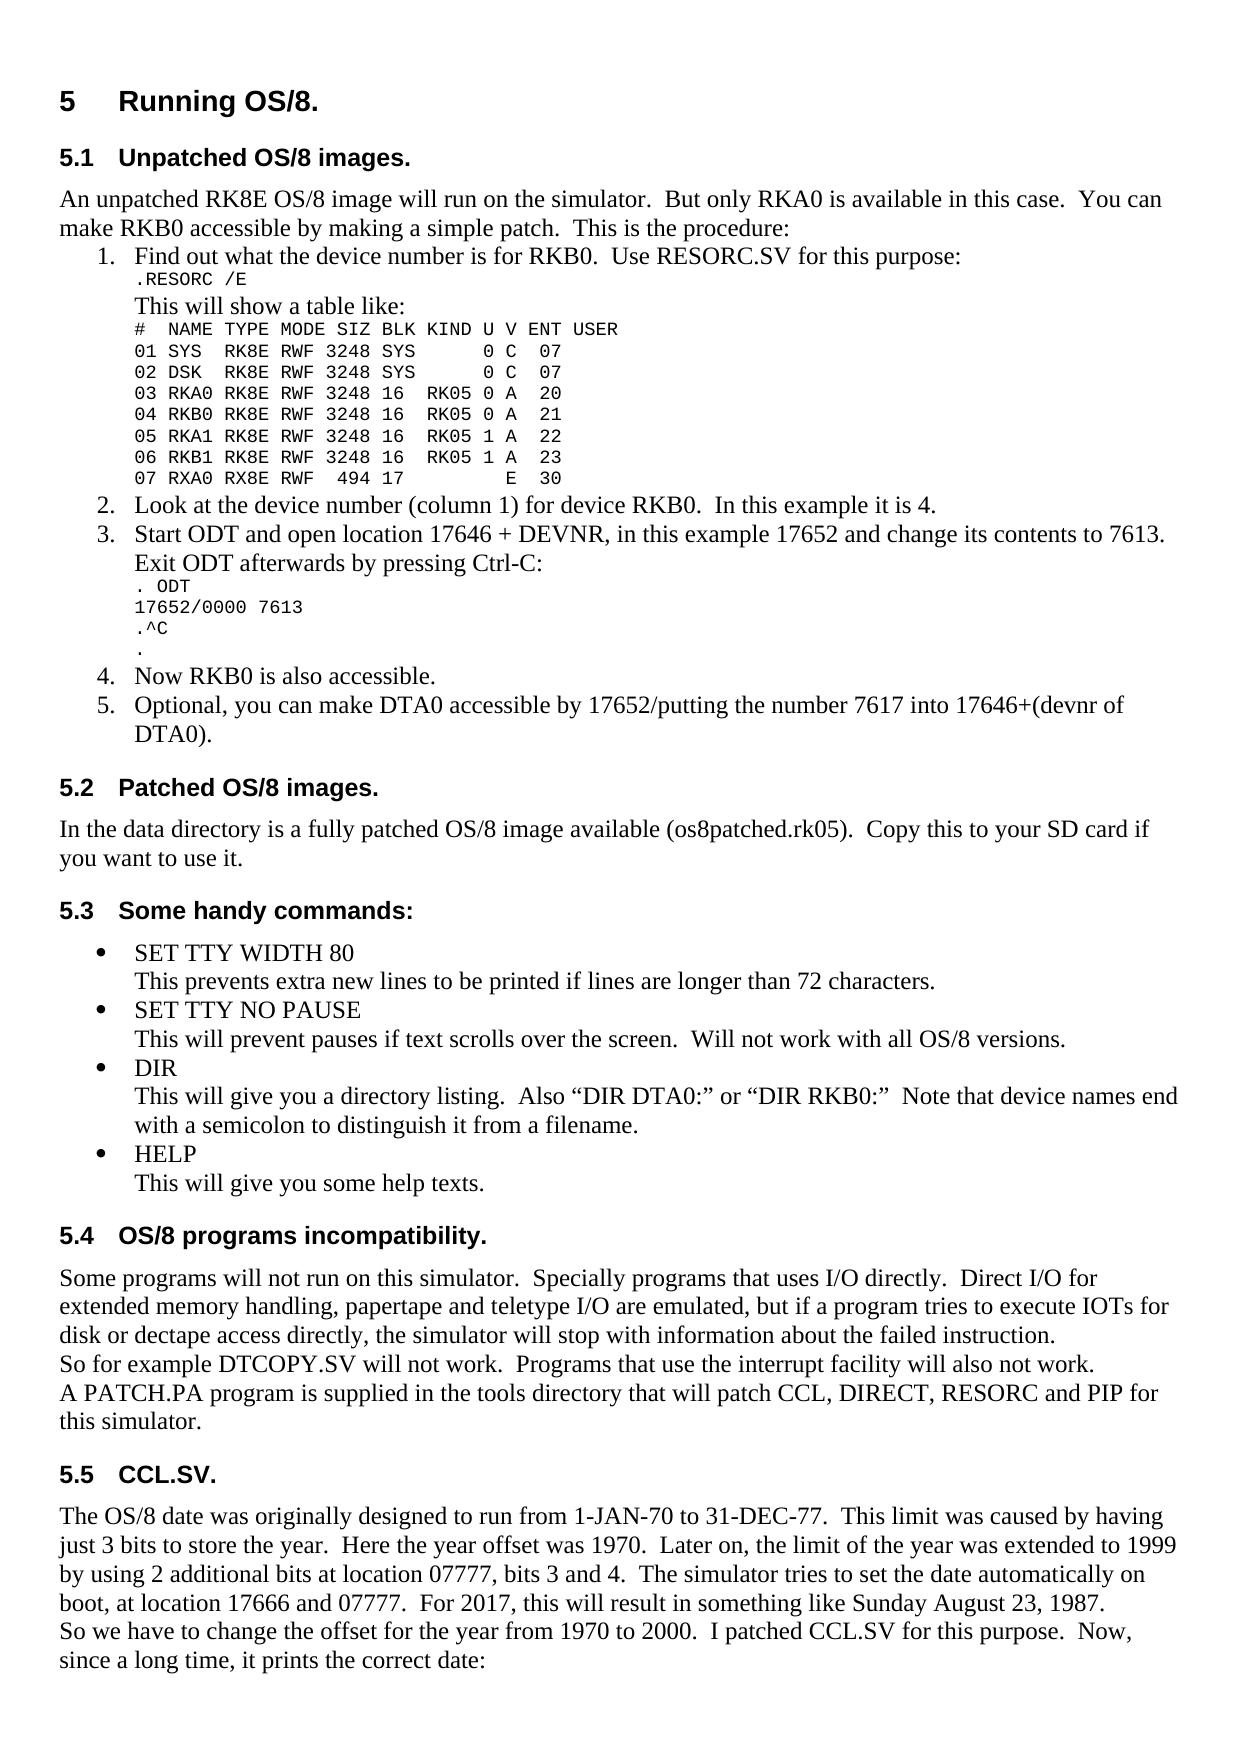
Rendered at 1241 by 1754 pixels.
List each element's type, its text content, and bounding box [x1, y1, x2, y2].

text So for example DTCOPY.SV will not work. Programs that use the interrupt facility will also not work. [59, 1349, 1181, 1378]
list Find out what the device number is for RKB0. Use RESORC.SV for this purpose: .RESORC /E This will show a table like: # NAME TYPE MODE SIZ BLK KIND U V ENT USER 01 SYS RK8E RWF 3248 SYS 0 C 07 02 DSK RK8E RWF 3248 SYS 0 C 07 03 RKA0 RK8E RWF 3248 16 RK05 0 A 20 04 RKB0 RK8E RWF 3248 16 RK05 0 A 21 05 RKA1 RK8E RWF 3248 16 RK05 1 A 22 06 RKB1 RK8E RWF 3248 16 RK05 1 A 23 07 RXA0 RX8E RWF 494 17 E 30 [97, 241, 1181, 490]
subtitle Patched OS/8 images. [59, 773, 1181, 801]
list Now RKB0 is also accessible. [97, 661, 1181, 690]
list Optional, you can make DTA0 accessible by 17652/putting the number 7617 into 17646+(devnr of DTA0). [97, 690, 1181, 748]
subtitle Unpatched OS/8 images. [59, 143, 1181, 171]
subtitle Some handy commands: [59, 896, 1181, 925]
subtitle OS/8 programs incompatibility. [59, 1221, 1181, 1250]
text The OS/8 date was originally designed to run from 1-JAN-70 to 31-DEC-77. This limit was caused by having just 3 bits to store the year. Here the year offset was 1970. Later on, the limit of the year was extended to 1999 by using 2 additional bits at location 07777, bits 3 and 4. The simulator tries to set the date automatically on boot, at location 17666 and 07777. For 2017, this will result in something like Sunday August 23, 1987. So we have to change the offset for the year from 1970 to 2000. I patched CCL.SV for this purpose. Now, since a long time, it prints the correct date: [59, 1501, 1181, 1674]
list HELP This will give you some help texts. [97, 1139, 1181, 1196]
text An unpatched RK8E OS/8 image will run on the simulator. But only RKA0 is available in this case. You can make RKB0 accessible by making a simple patch. This is the procedure: [59, 184, 1181, 241]
text A PATCH.PA program is supplied in the tools directory that will patch CCL, DIRECT, RESORC and PIP for this simulator. [59, 1378, 1181, 1435]
list DIR [97, 1053, 1181, 1081]
subtitle Running OS/8. [59, 84, 1181, 118]
subtitle CCL.SV. [59, 1460, 1181, 1489]
list Look at the device number (column 1) for device RKB0. In this example it is 4. [97, 490, 1181, 519]
list This will give you a directory listing. Also “DIR DTA0:” or “DIR RKB0:” Note that device names end with a semicolon to distinguish it from a filename. [134, 1081, 1181, 1139]
list SET TTY WIDTH 80 This prevents extra new lines to be printed if lines are longer than 72 characters. [97, 938, 1181, 995]
list Start ODT and open location 17646 + DEVNR, in this example 17652 and change its contents to 7613. Exit ODT afterwards by pressing Ctrl-C: . ODT 17652/0000 7613 .^C . [97, 519, 1181, 661]
text Some programs will not run on this simulator. Specially programs that uses I/O directly. Direct I/O for extended memory handling, papertape and teletype I/O are emulated, but if a program tries to execute IOTs for disk or dectape access directly, the simulator will stop with information about the failed instruction. [59, 1263, 1181, 1349]
list SET TTY NO PAUSE This will prevent pauses if text scrolls over the screen. Will not work with all OS/8 versions. [97, 995, 1181, 1053]
text In the data directory is a fully patched OS/8 image available (os8patched.rk05). Copy this to your SD card if you want to use it. [59, 814, 1181, 871]
